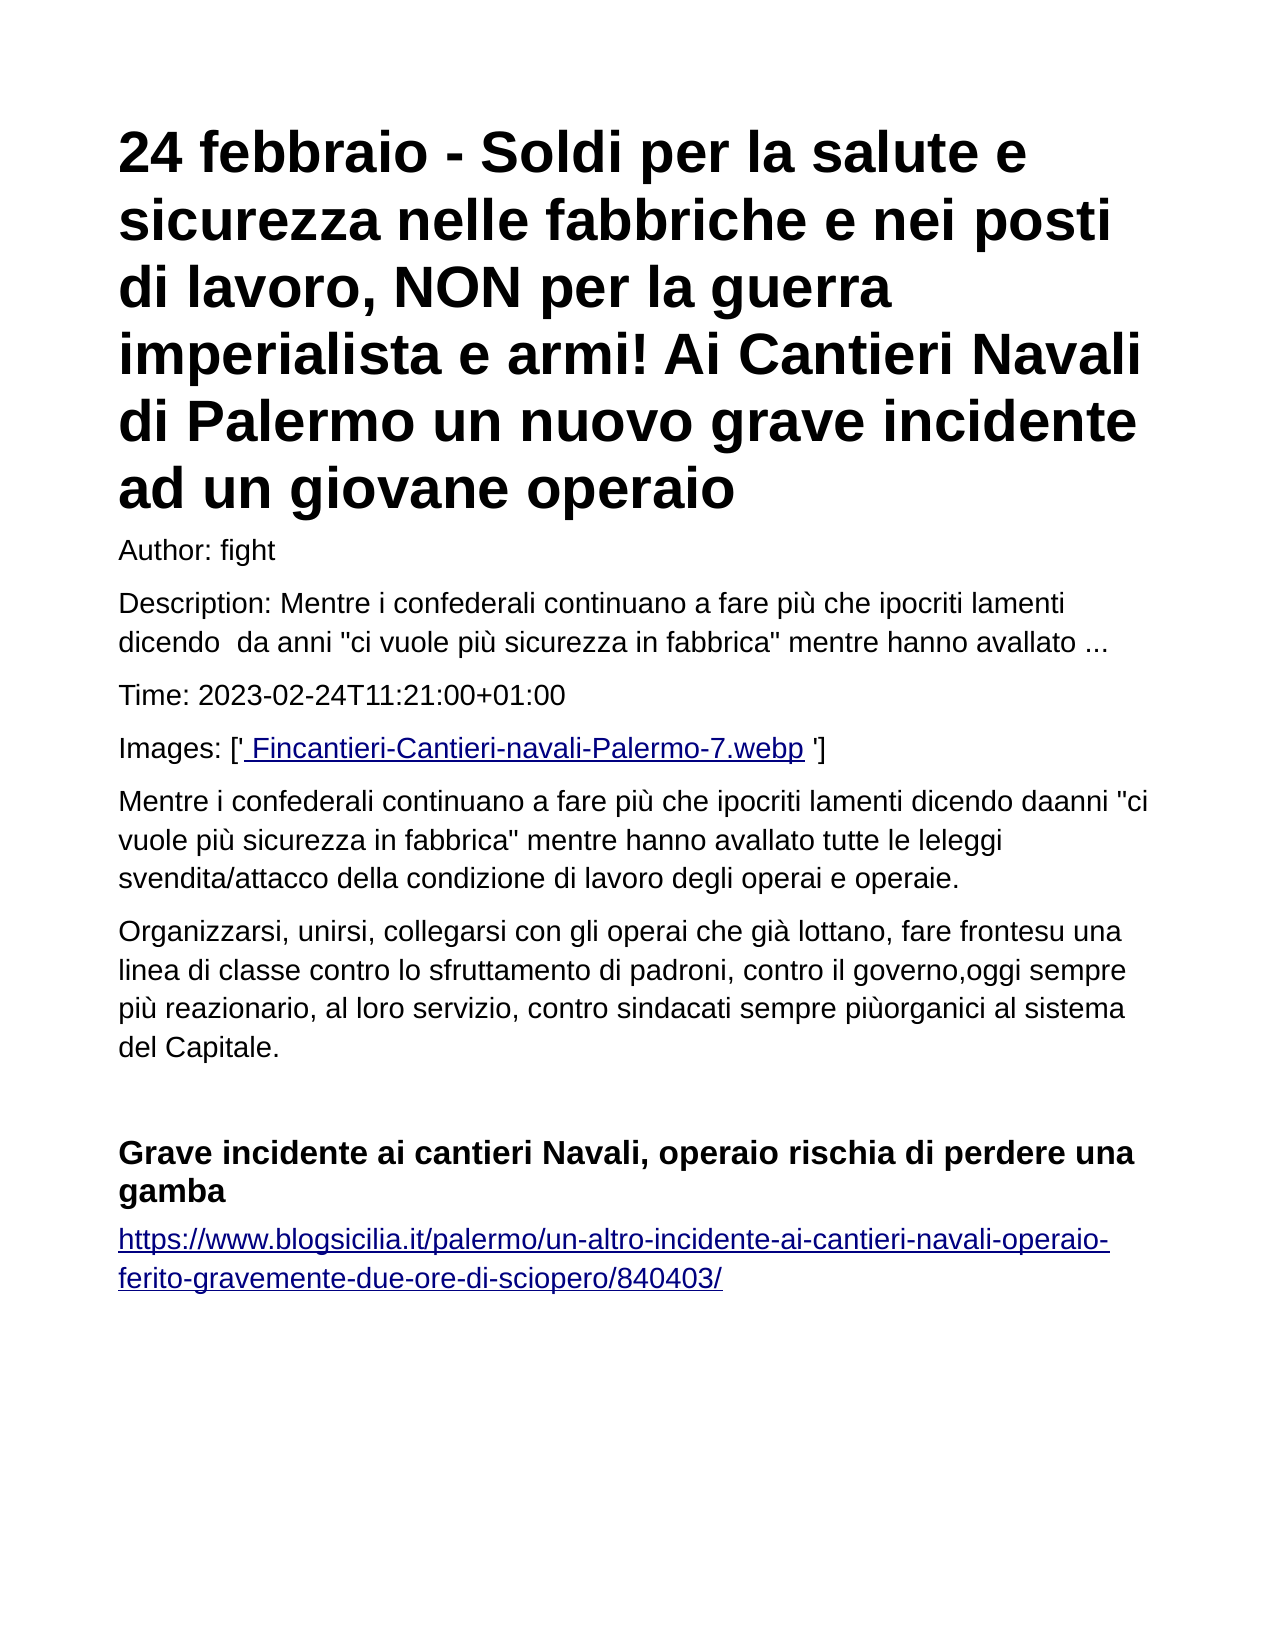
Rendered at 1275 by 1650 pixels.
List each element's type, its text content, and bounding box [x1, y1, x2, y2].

subtitle 24 febbraio - Soldi per la salute e sicurezza nelle fabbriche e nei posti di lavoro, NON per la guerra imperialista e armi! Ai Cantieri Navali di Palermo un nuovo grave incidente ad un giovane operaio [118, 118, 1157, 521]
text Organizzarsi, unirsi, collegarsi con gli operai che già lottano, fare frontesu una linea di classe contro lo sfruttamento di padroni, contro il governo,oggi sempre più reazionario, al loro servizio, contro sindacati sempre piùorganici al sistema del Capitale. [118, 914, 1157, 1063]
subtitle Grave incidente ai cantieri Navali, operaio rischia di perdere una gamba [118, 1133, 1157, 1209]
text Author: fight [118, 533, 1157, 567]
text https://www.blogsicilia.it/palermo/un-altro-incidente-ai-cantieri-navali-operaio-ferito-gravemente-due-ore-di-sciopero/840403/ [118, 1222, 1157, 1294]
text Time: 2023-02-24T11:21:00+01:00 [118, 678, 1157, 711]
text Description: Mentre i confederali continuano a fare più che ipocriti lamenti dicendo da anni "ci vuole più sicurezza in fabbrica" mentre hanno avallato ... [118, 586, 1157, 658]
text Mentre i confederali continuano a fare più che ipocriti lamenti dicendo daanni "ci vuole più sicurezza in fabbrica" mentre hanno avallato tutte le leleggi svendita/attacco della condizione di lavoro degli operai e operaie. [118, 784, 1157, 895]
text Images: [' Fincantieri-Cantieri-navali-Palermo-7.webp '] [118, 731, 1157, 764]
